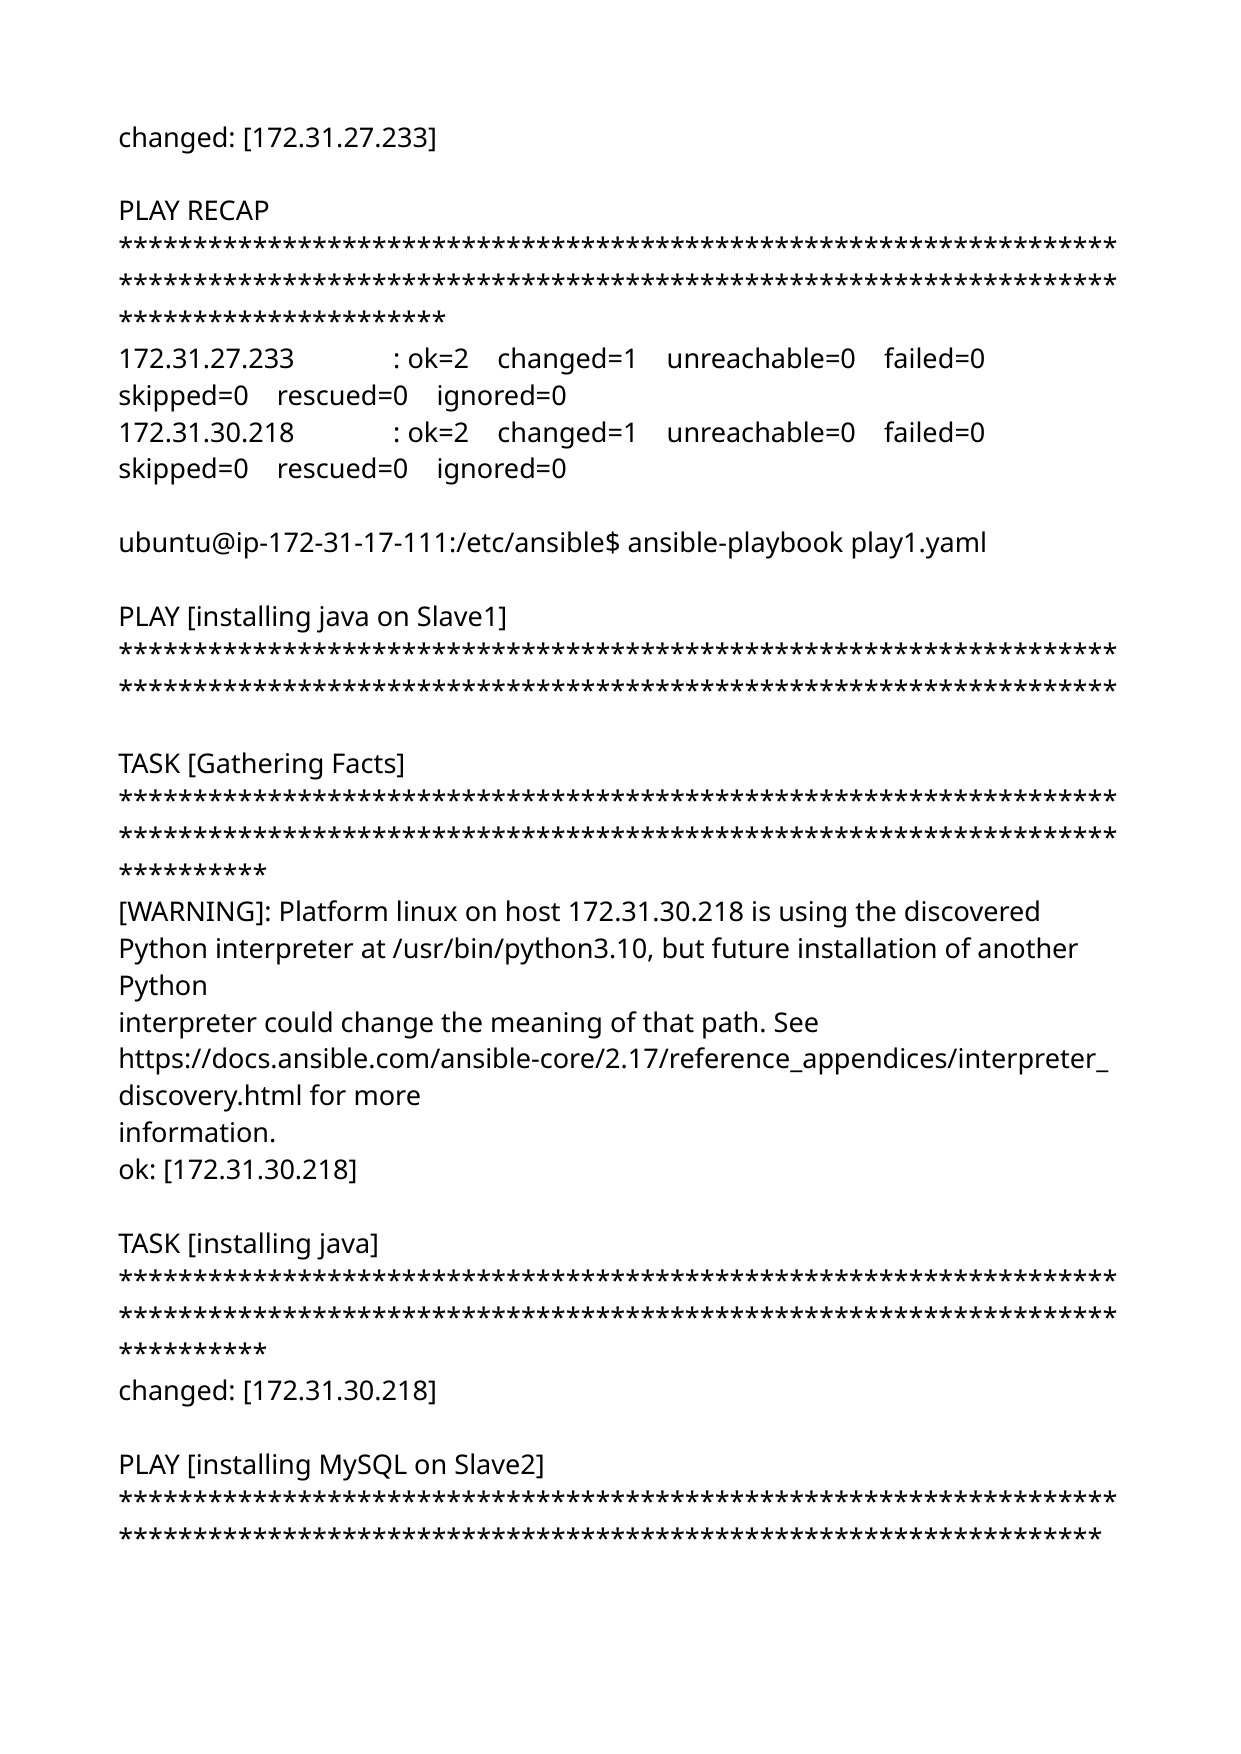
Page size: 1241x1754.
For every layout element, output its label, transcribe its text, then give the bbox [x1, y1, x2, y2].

text 172.31.27.233 : ok=2 changed=1 unreachable=0 failed=0 skipped=0 rescued=0 ignored=0 [118, 339, 1122, 413]
text [WARNING]: Platform linux on host 172.31.30.218 is using the discovered Python interpreter at /usr/bin/python3.10, but future installation of another Python [118, 892, 1122, 1003]
text PLAY [installing MySQL on Slave2] ************************************************************************************************************************************* [118, 1446, 1122, 1556]
text 172.31.30.218 : ok=2 changed=1 unreachable=0 failed=0 skipped=0 rescued=0 ignored=0 [118, 413, 1122, 487]
text TASK [installing java] ************************************************************************************************************************************************ [118, 1224, 1122, 1372]
text changed: [172.31.27.233] [118, 118, 1122, 155]
text TASK [Gathering Facts] ************************************************************************************************************************************************ [118, 745, 1122, 892]
text ok: [172.31.30.218] [118, 1151, 1122, 1187]
text changed: [172.31.30.218] [118, 1372, 1122, 1409]
text PLAY RECAP ************************************************************************************************************************************************************ [118, 192, 1122, 339]
text ubuntu@ip-172-31-17-111:/etc/ansible$ ansible-playbook play1.yaml [118, 524, 1122, 561]
text information. [118, 1114, 1122, 1151]
text PLAY [installing java on Slave1] ************************************************************************************************************************************** [118, 597, 1122, 708]
text interpreter could change the meaning of that path. See https://docs.ansible.com/ansible-core/2.17/reference_appendices/interpreter_discovery.html for more [118, 1003, 1122, 1114]
